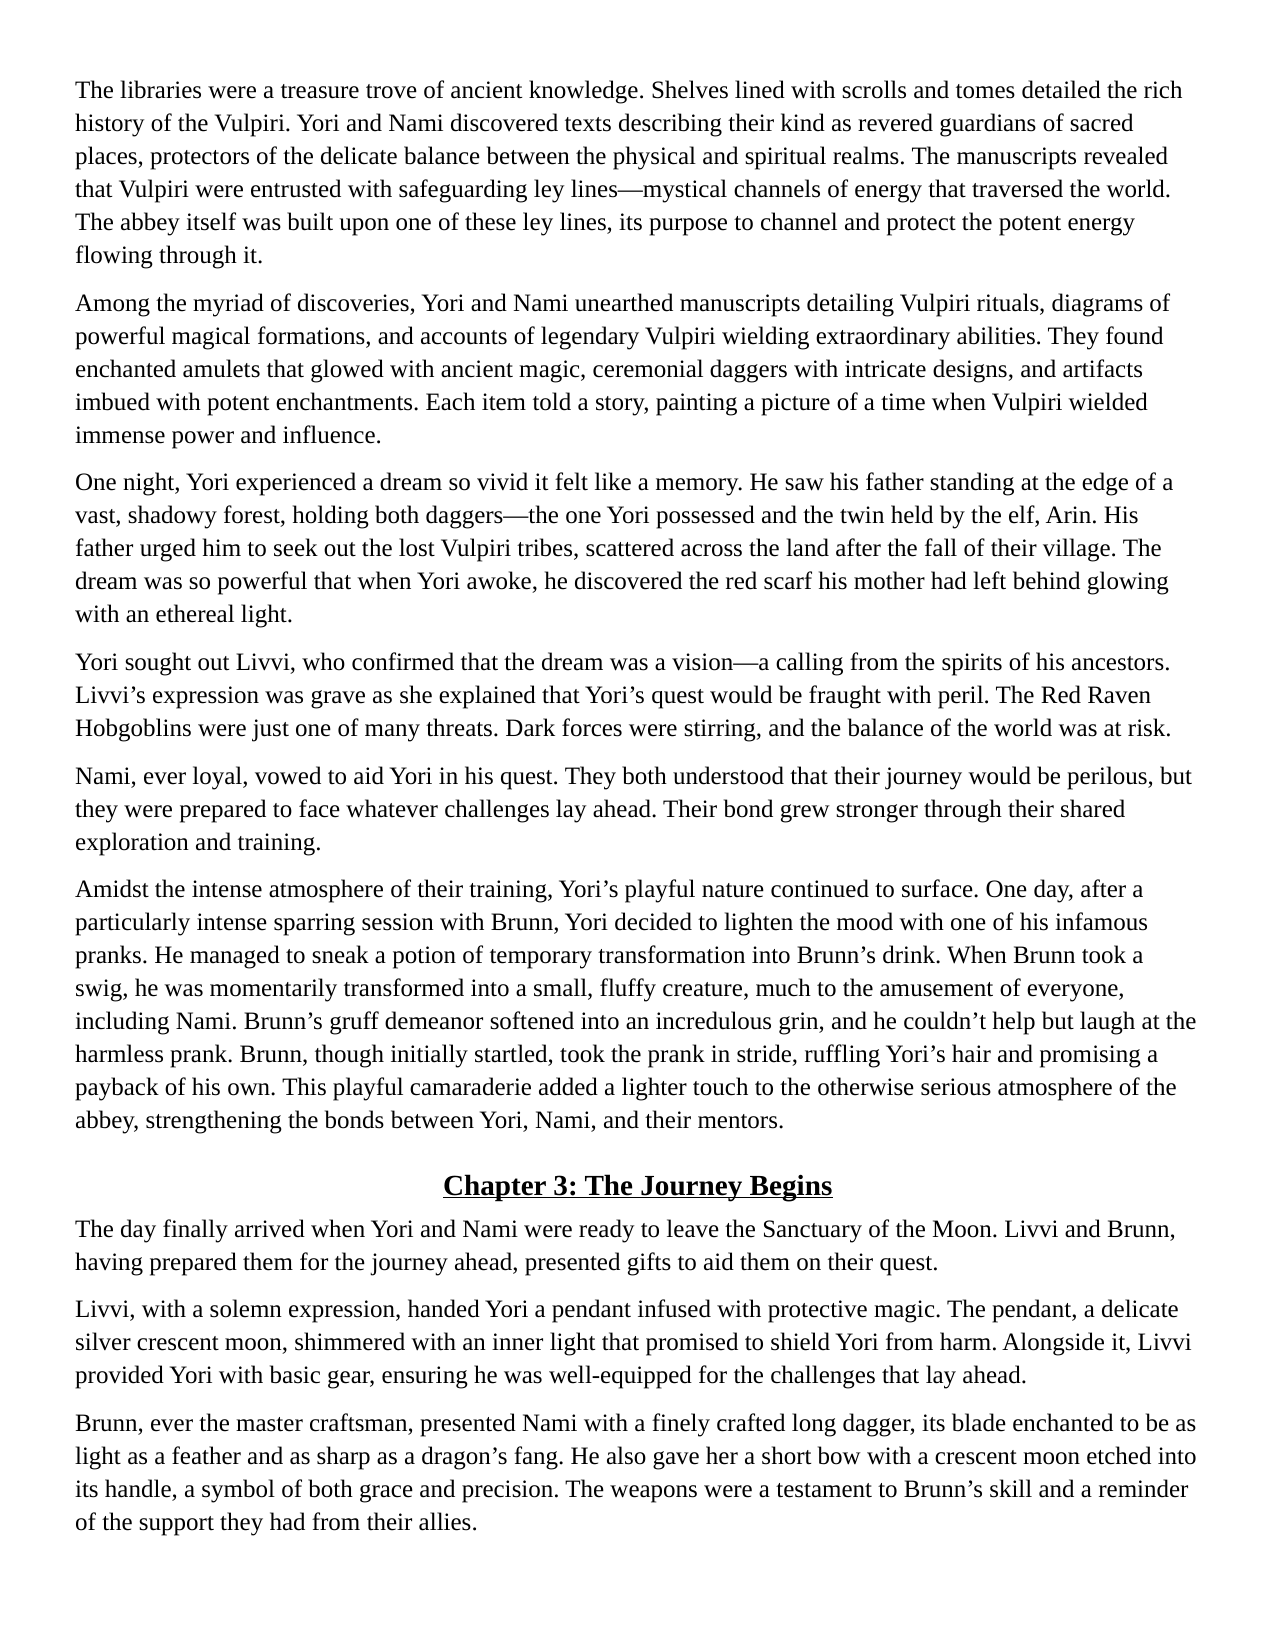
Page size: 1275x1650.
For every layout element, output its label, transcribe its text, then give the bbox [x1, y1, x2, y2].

text Brunn, ever the master craftsman, presented Nami with a finely crafted long dagger, its blade enchanted to be as light as a feather and as sharp as a dragon’s fang. He also gave her a short bow with a crescent moon etched into its handle, a symbol of both grace and precision. The weapons were a testament to Brunn’s skill and a reminder of the support they had from their allies. [75, 1408, 1200, 1536]
subtitle Chapter 3: The Journey Begins [75, 1168, 1200, 1201]
text One night, Yori experienced a dream so vivid it felt like a memory. He saw his father standing at the edge of a vast, shadowy forest, holding both daggers—the one Yori possessed and the twin held by the elf, Arin. His father urged him to seek out the lost Vulpiri tribes, scattered across the land after the fall of their village. The dream was so powerful that when Yori awoke, he discovered the red scarf his mother had left behind glowing with an ethereal light. [75, 467, 1200, 628]
text The day finally arrived when Yori and Nami were ready to leave the Sanctuary of the Moon. Livvi and Brunn, having prepared them for the journey ahead, presented gifts to aid them on their quest. [75, 1214, 1200, 1276]
text Among the myriad of discoveries, Yori and Nami unearthed manuscripts detailing Vulpiri rituals, diagrams of powerful magical formations, and accounts of legendary Vulpiri wielding extraordinary abilities. They found enchanted amulets that glowed with ancient magic, ceremonial daggers with intricate designs, and artifacts imbued with potent enchantments. Each item told a story, painting a picture of a time when Vulpiri wielded immense power and influence. [75, 288, 1200, 448]
text Yori sought out Livvi, who confirmed that the dream was a vision—a calling from the spirits of his ancestors. Livvi’s expression was grave as she explained that Yori’s quest would be fraught with peril. The Red Raven Hobgoblins were just one of many threats. Dark forces were stirring, and the balance of the world was at risk. [75, 647, 1200, 742]
text Livvi, with a solemn expression, handed Yori a pendant infused with protective magic. The pendant, a delicate silver crescent moon, shimmered with an inner light that promised to shield Yori from harm. Alongside it, Livvi provided Yori with basic gear, ensuring he was well-equipped for the challenges that lay ahead. [75, 1294, 1200, 1389]
text Amidst the intense atmosphere of their training, Yori’s playful nature continued to surface. One day, after a particularly intense sparring session with Brunn, Yori decided to lighten the mood with one of his infamous pranks. He managed to sneak a potion of temporary transformation into Brunn’s drink. When Brunn took a swig, he was momentarily transformed into a small, fluffy creature, much to the amusement of everyone, including Nami. Brunn’s gruff demeanor softened into an incredulous grin, and he couldn’t help but laugh at the harmless prank. Brunn, though initially startled, took the prank in stride, ruffling Yori’s hair and promising a payback of his own. This playful camaraderie added a lighter touch to the otherwise serious atmosphere of the abbey, strengthening the bonds between Yori, Nami, and their mentors. [75, 874, 1200, 1134]
text Nami, ever loyal, vowed to aid Yori in his quest. They both understood that their journey would be perilous, but they were prepared to face whatever challenges lay ahead. Their bond grew stronger through their shared exploration and training. [75, 761, 1200, 856]
text The libraries were a treasure trove of ancient knowledge. Shelves lined with scrolls and tomes detailed the rich history of the Vulpiri. Yori and Nami discovered texts describing their kind as revered guardians of sacred places, protectors of the delicate balance between the physical and spiritual realms. The manuscripts revealed that Vulpiri were entrusted with safeguarding ley lines—mystical channels of energy that traversed the world. The abbey itself was built upon one of these ley lines, its purpose to channel and protect the potent energy flowing through it. [75, 75, 1200, 269]
